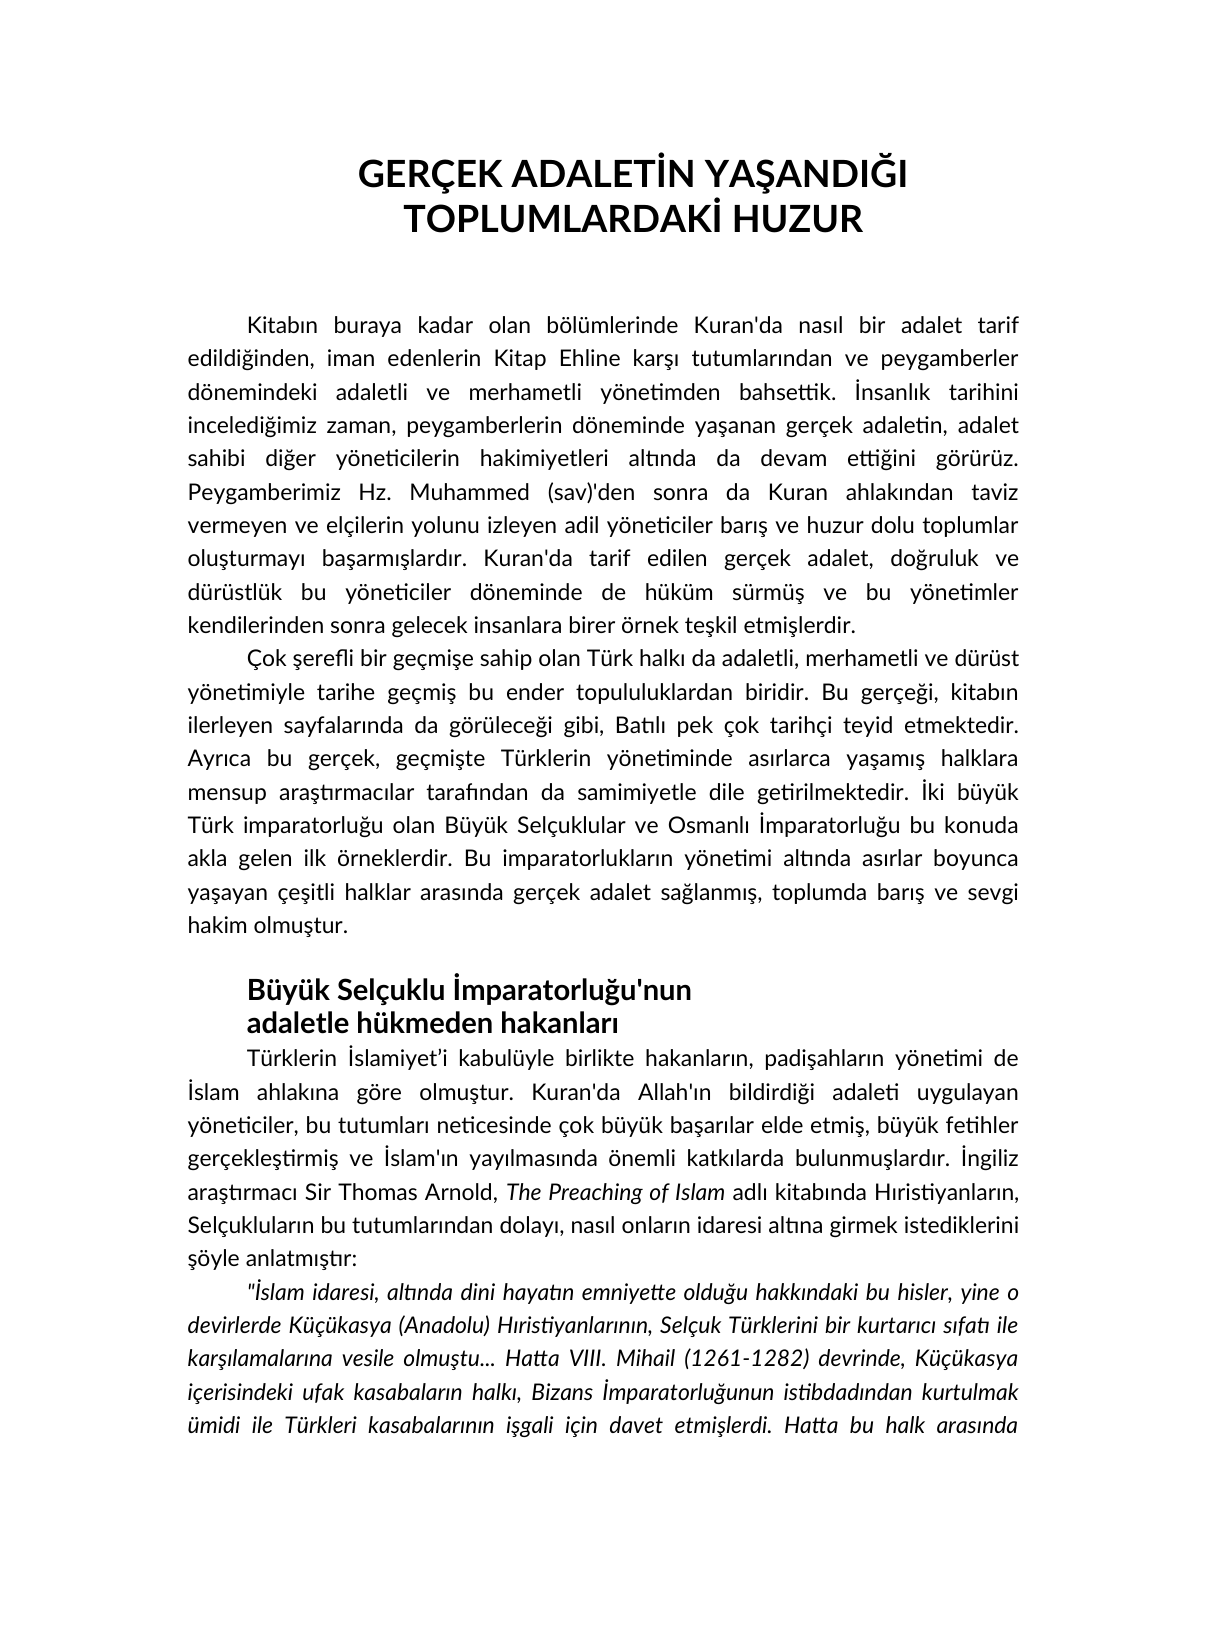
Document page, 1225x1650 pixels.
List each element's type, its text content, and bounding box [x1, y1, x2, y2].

text adaletle hükmeden hakanları [187, 1007, 1020, 1040]
text "İslam idaresi, altında dini hayatın emniyette olduğu hakkındaki bu hisler, yine o devirlerde Küçükasya (Anadolu) Hıristiyanlarının, Selçuk Türklerini bir kurtarıcı sıfatı ile karşılamalarına vesile olmuştu... Hatta VIII. Mihail (1261-1282) devrinde, Küçükasya içerisindeki ufak kasabaların halkı, Bizans İmparatorluğunun istibdadından kurtulmak ümidi ile Türkleri kasabalarının işgali için davet etmişlerdi. Hatta bu halk arasında [187, 1273, 1020, 1440]
text Çok şerefli bir geçmişe sahip olan Türk halkı da adaletli, merhametli ve dürüst yönetimiyle tarihe geçmiş bu ender topululuklardan biridir. Bu gerçeği, kitabın ilerleyen sayfalarında da görüleceği gibi, Batılı pek çok tarihçi teyid etmektedir. Ayrıca bu gerçek, geçmişte Türklerin yönetiminde asırlarca yaşamış halklara mensup araştırmacılar tarafından da samimiyetle dile getirilmektedir. İki büyük Türk imparatorluğu olan Büyük Selçuklular ve Osmanlı İmparatorluğu bu konuda akla gelen ilk örneklerdir. Bu imparatorlukların yönetimi altında asırlar boyunca yaşayan çeşitli halklar arasında gerçek adalet sağlanmış, toplumda barış ve sevgi hakim olmuştur. [187, 640, 1020, 940]
text Büyük Selçuklu İmparatorluğu'nun [187, 973, 1020, 1007]
text GERÇEK ADALETİN YAŞANDIĞI TOPLUMLARDAKİ HUZUR [247, 150, 1020, 240]
text Kitabın buraya kadar olan bölümlerinde Kuran'da nasıl bir adalet tarif edildiğinden, iman edenlerin Kitap Ehline karşı tutumlarından ve peygamberler dönemindeki adaletli ve merhametli yönetimden bahsettik. İnsanlık tarihini incelediğimiz zaman, peygamberlerin döneminde yaşanan gerçek adaletin, adalet sahibi diğer yöneticilerin hakimiyetleri altında da devam ettiğini görürüz. Peygamberimiz Hz. Muhammed (sav)'den sonra da Kuran ahlakından taviz vermeyen ve elçilerin yolunu izleyen adil yöneticiler barış ve huzur dolu toplumlar oluşturmayı başarmışlardır. Kuran'da tarif edilen gerçek adalet, doğruluk ve dürüstlük bu yöneticiler döneminde de hüküm sürmüş ve bu yönetimler kendilerinden sonra gelecek insanlara birer örnek teşkil etmişlerdir. [187, 307, 1020, 640]
text Türklerin İslamiyet’i kabulüyle birlikte hakanların, padişahların yönetimi de İslam ahlakına göre olmuştur. Kuran'da Allah'ın bildirdiği adaleti uygulayan yöneticiler, bu tutumları neticesinde çok büyük başarılar elde etmiş, büyük fetihler gerçekleştirmiş ve İslam'ın yayılmasında önemli katkılarda bulunmuşlardır. İngiliz araştırmacı Sir Thomas Arnold, The Preaching of Islam adlı kitabında Hıristiyanların, Selçukluların bu tutumlarından dolayı, nasıl onların idaresi altına girmek istediklerini şöyle anlatmıştır: [187, 1040, 1020, 1273]
